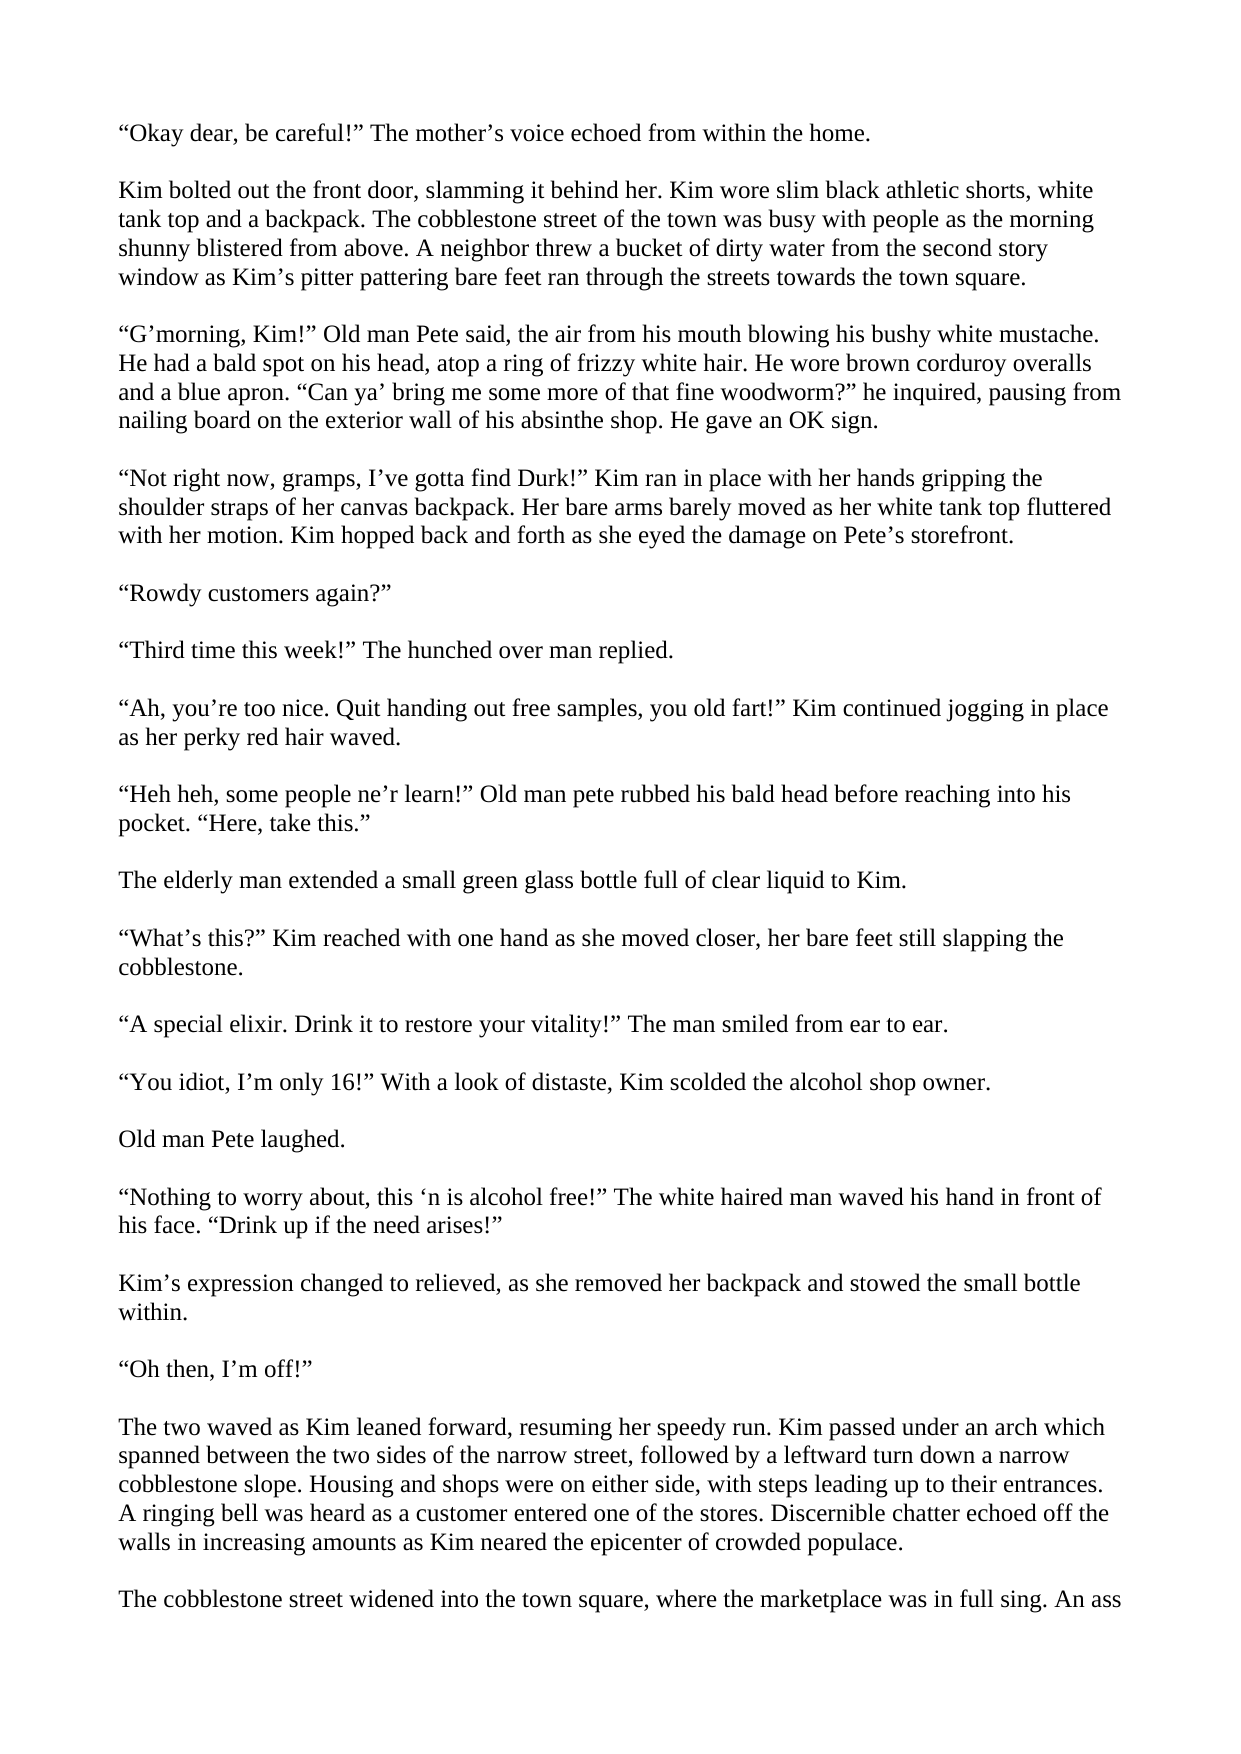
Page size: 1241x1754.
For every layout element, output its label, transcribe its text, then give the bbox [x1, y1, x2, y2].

text Kim bolted out the front door, slamming it behind her. Kim wore slim black athletic shorts, white tank top and a backpack. The cobblestone street of the town was busy with people as the morning shunny blistered from above. A neighbor threw a bucket of dirty water from the second story window as Kim’s pitter pattering bare feet ran through the streets towards the town square. [118, 176, 1122, 291]
text Kim’s expression changed to relieved, as she removed her backpack and stowed the small bottle within. [118, 1268, 1122, 1326]
text “What’s this?” Kim reached with one hand as she moved closer, her bare feet still slapping the cobblestone. [118, 923, 1122, 981]
text “Heh heh, some people ne’r learn!” Old man pete rubbed his bald head before reaching into his pocket. “Here, take this.” [118, 779, 1122, 837]
text “You idiot, I’m only 16!” With a look of distaste, Kim scolded the alcohol shop owner. [118, 1038, 1122, 1096]
text “Ah, you’re too nice. Quit handing out free samples, you old fart!” Kim continued jogging in place as her perky red hair waved. [118, 693, 1122, 751]
text “G’morning, Kim!” Old man Pete said, the air from his mouth blowing his bushy white mustache. He had a bald spot on his head, atop a ring of frizzy white hair. He wore brown corduroy overalls and a blue apron. “Can ya’ bring me some more of that fine woodworm?” he inquired, pausing from nailing board on the exterior wall of his absinthe shop. He gave an OK sign. [118, 319, 1122, 434]
text The cobblestone street widened into the town square, where the marketplace was in full sing. An ass [118, 1584, 1122, 1613]
text The elderly man extended a small green glass bottle full of clear liquid to Kim. [118, 866, 1122, 894]
text The two waved as Kim leaned forward, resuming her speedy run. Kim passed under an arch which spanned between the two sides of the narrow street, followed by a leftward turn down a narrow cobblestone slope. Housing and shops were on either side, with steps leading up to their entrances. A ringing bell was heard as a customer entered one of the stores. Discernible chatter echoed off the walls in increasing amounts as Kim neared the epicenter of crowded populace. [118, 1412, 1122, 1556]
text “Okay dear, be careful!” The mother’s voice echoed from within the home. [118, 118, 1122, 147]
text “Not right now, gramps, I’ve gotta find Durk!” Kim ran in place with her hands gripping the shoulder straps of her canvas backpack. Her bare arms barely moved as her white tank top fluttered with her motion. Kim hopped back and forth as she eyed the damage on Pete’s storefront. [118, 463, 1122, 549]
text “Oh then, I’m off!” [118, 1354, 1122, 1383]
text Old man Pete laughed. [118, 1124, 1122, 1153]
text “Nothing to worry about, this ‘n is alcohol free!” The white haired man waved his hand in front of his face. “Drink up if the need arises!” [118, 1182, 1122, 1239]
text “Third time this week!” The hunched over man replied. [118, 636, 1122, 664]
text “Rowdy customers again?” [118, 578, 1122, 607]
text “A special elixir. Drink it to restore your vitality!” The man smiled from ear to ear. [118, 1009, 1122, 1038]
